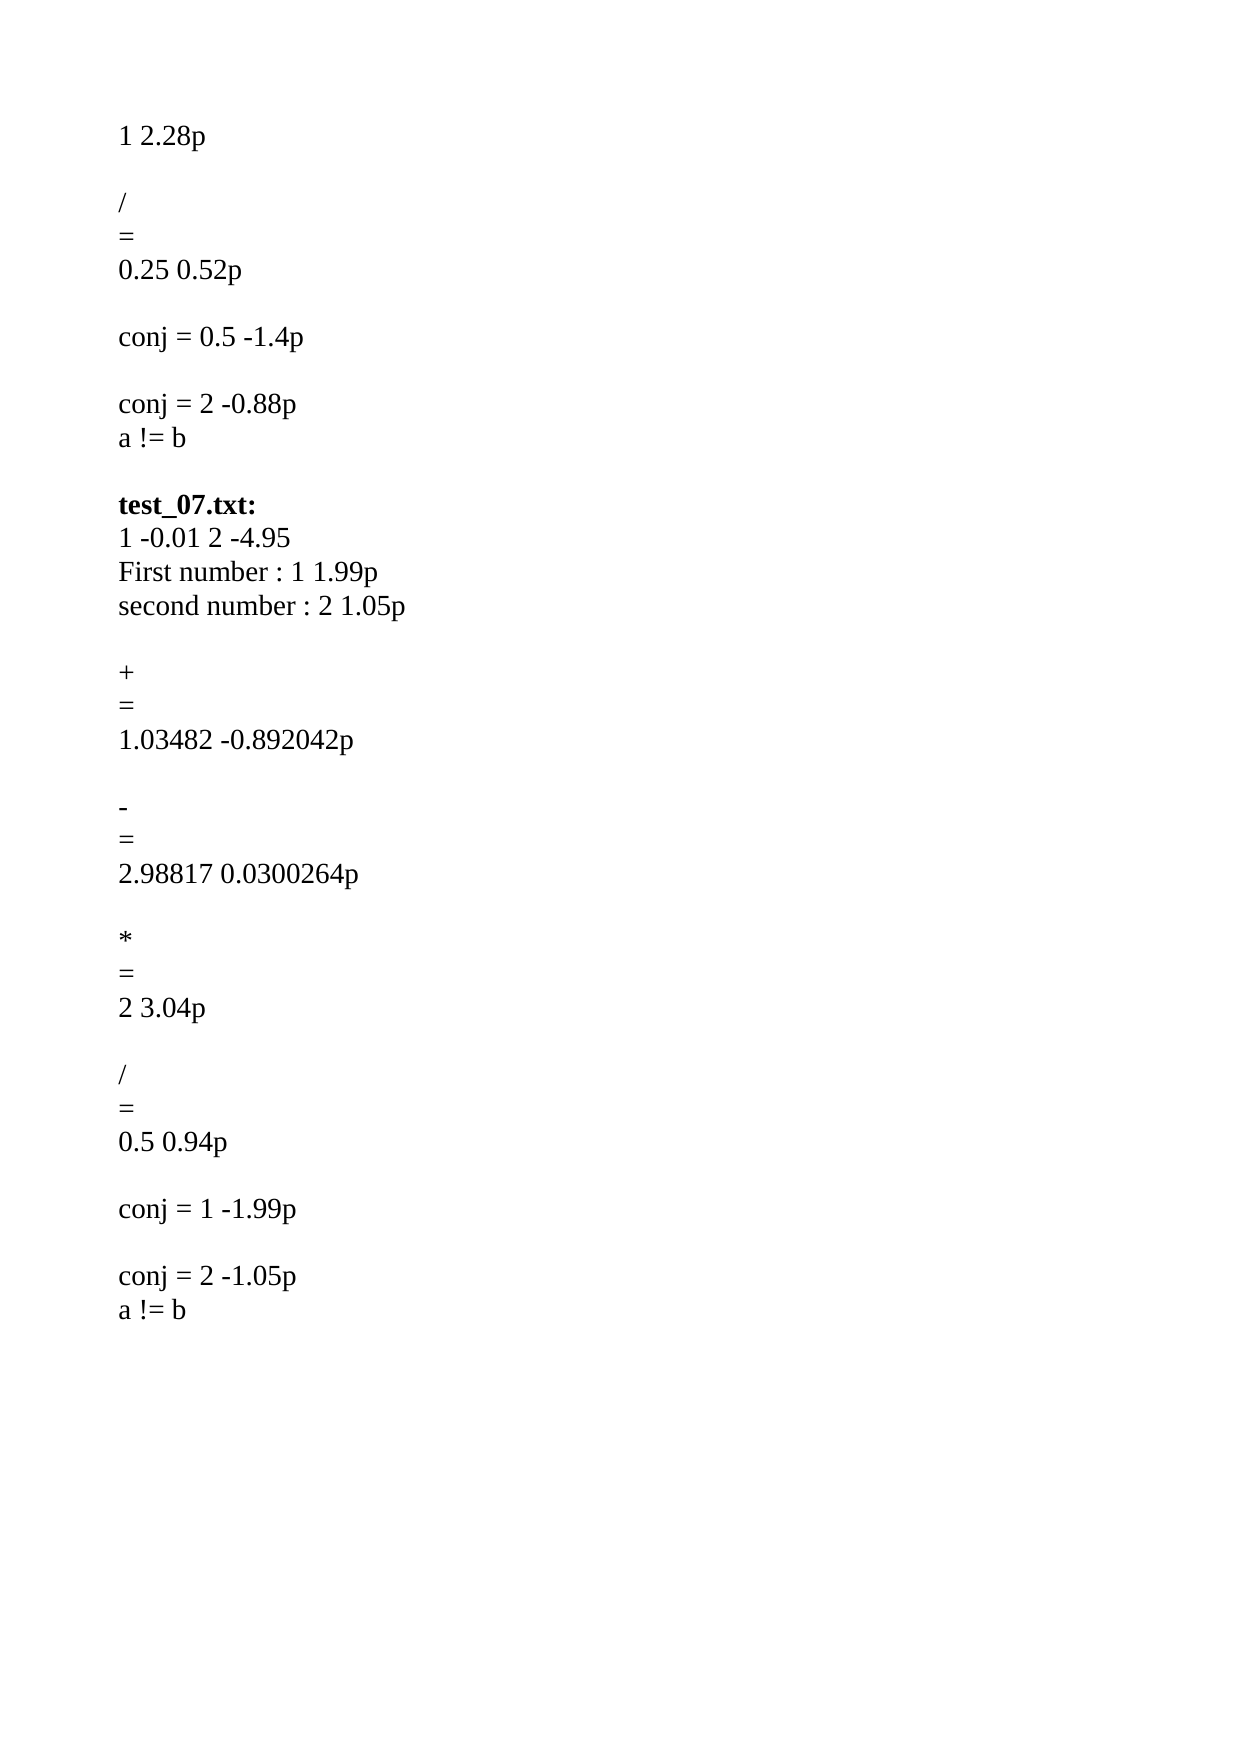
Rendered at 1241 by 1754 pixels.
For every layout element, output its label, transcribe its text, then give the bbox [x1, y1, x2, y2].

text 2 3.04p [118, 990, 1122, 1024]
text / [118, 185, 1122, 219]
text = [118, 219, 1122, 252]
text = [118, 822, 1122, 856]
text 0.25 0.52p [118, 252, 1122, 286]
text conj = 0.5 -1.4p [118, 319, 1122, 353]
text 1.03482 -0.892042p [118, 722, 1122, 755]
text conj = 1 -1.99p [118, 1191, 1122, 1225]
text 1 2.28p [118, 118, 1122, 152]
text a != b [118, 420, 1122, 453]
text + [118, 655, 1122, 688]
text * [118, 923, 1122, 957]
text 2.98817 0.0300264p [118, 856, 1122, 889]
text 0.5 0.94p [118, 1124, 1122, 1158]
text = [118, 1091, 1122, 1124]
text = [118, 688, 1122, 722]
text / [118, 1057, 1122, 1091]
text conj = 2 -0.88p [118, 386, 1122, 420]
text a != b [118, 1292, 1122, 1326]
text 1 -0.01 2 -4.95 [118, 521, 1122, 554]
text second number : 2 1.05p [118, 588, 1122, 621]
text = [118, 957, 1122, 990]
text First number : 1 1.99p [118, 554, 1122, 588]
text conj = 2 -1.05p [118, 1258, 1122, 1292]
text - [118, 789, 1122, 822]
text test_07.txt: [118, 487, 1122, 521]
